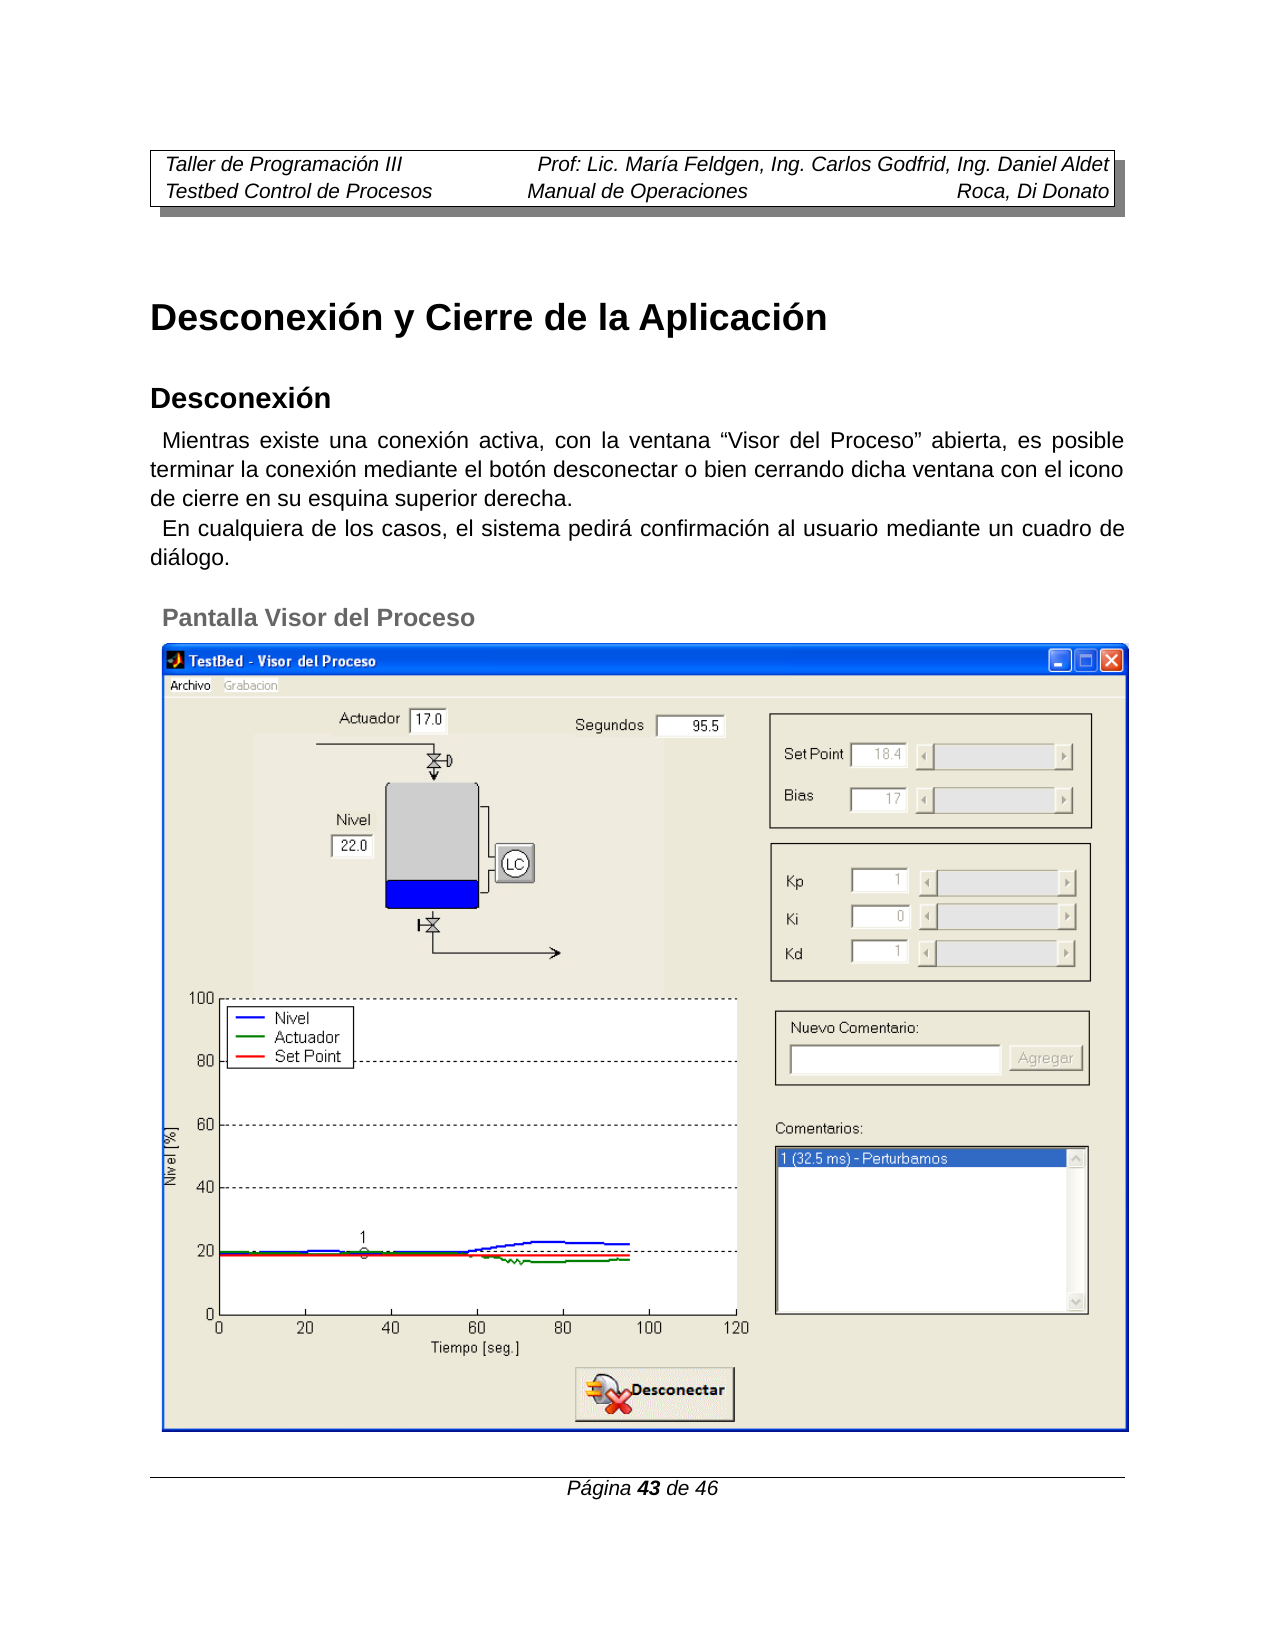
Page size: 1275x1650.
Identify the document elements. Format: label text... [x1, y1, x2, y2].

subtitle Desconexión [150, 382, 1125, 414]
picture [161, 643, 1129, 1432]
subtitle Desconexión y Cierre de la Aplicación [150, 296, 1125, 338]
text En cualquiera de los casos, el sistema pedirá confirmación al usuario mediante un cuadro de diálogo. [150, 516, 1125, 571]
text Mientras existe una conexión activa, con la ventana “Visor del Proceso” abierta, es posible terminar la conexión mediante el botón desconectar o bien cerrando dicha ventana con el icono de cierre en su esquina superior derecha. [150, 427, 1125, 512]
subtitle Pantalla Visor del Proceso [150, 603, 1125, 631]
